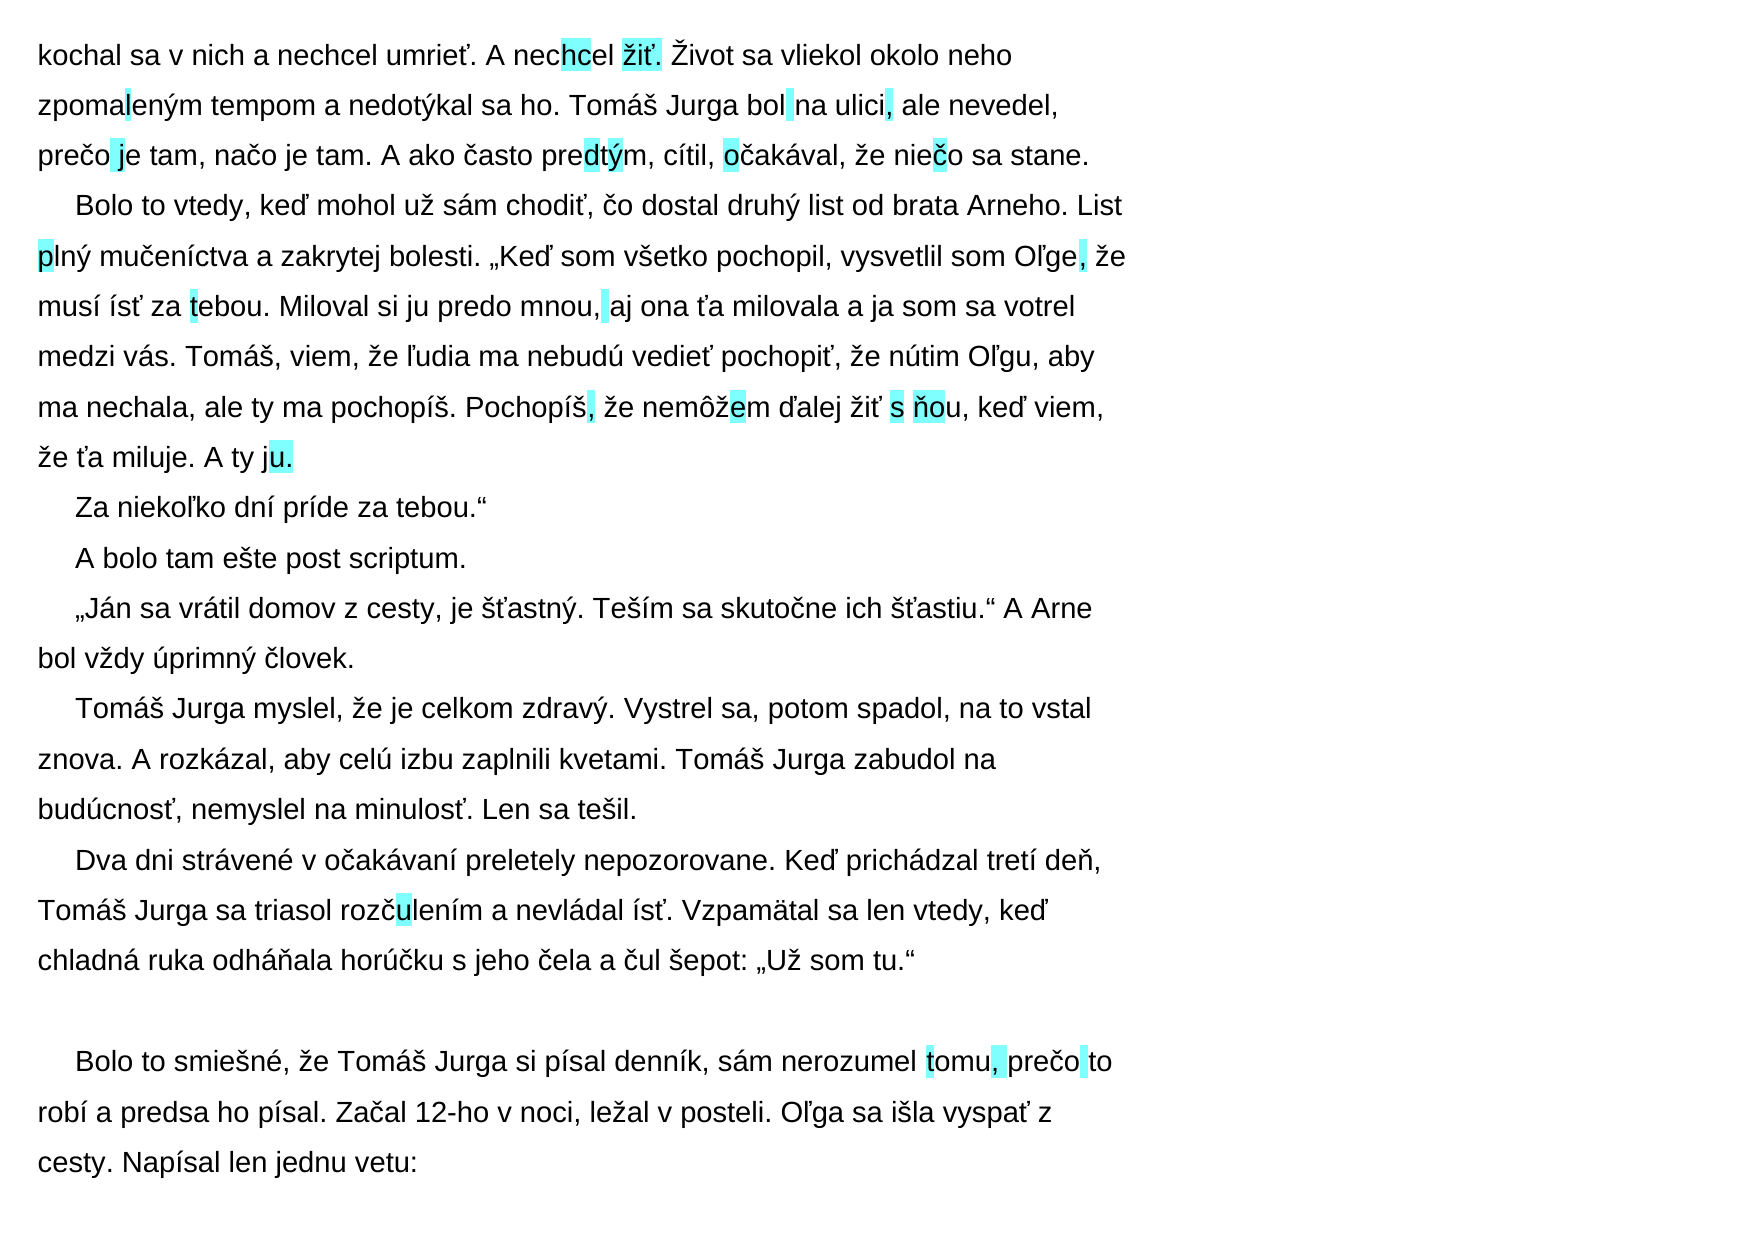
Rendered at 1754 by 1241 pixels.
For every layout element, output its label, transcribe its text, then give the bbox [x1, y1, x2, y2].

text „Ján sa vrátil domov z cesty, je šťastný. Teším sa skutočne ich šťastiu.“ A Arne bol vždy úprimný človek. [37, 591, 1130, 675]
text Bolo to smiešné, že Tomáš Jurga si písal denník, sám nerozumel tomu, prečo to robí a predsa ho písal. Začal 12-ho v noci, ležal v posteli. Oľga sa išla vyspať z cesty. Napísal len jednu vetu: [37, 1044, 1130, 1179]
text Tomáš Jurga myslel, že je celkom zdravý. Vystrel sa, potom spadol, na to vstal znova. A rozkázal, aby celú izbu zaplnili kvetami. Tomáš Jurga zabudol na budúcnosť, nemyslel na minulosť. Len sa tešil. [37, 692, 1130, 826]
text kochal sa v nich a nechcel umrieť. A nechcel žiť. Život sa vliekol okolo neho zpomaleným tempom a nedotýkal sa ho. Tomáš Jurga bol na ulici, ale nevedel, prečo je tam, načo je tam. A ako často predtým, cítil, očakával, že niečo sa stane. [37, 37, 1130, 172]
text Dva dni strávené v očakávaní preletely nepozorovane. Keď prichádzal tretí deň, Tomáš Jurga sa triasol rozčulením a nevládal ísť. Vzpamätal sa len vtedy, keď chladná ruka odháňala horúčku s jeho čela a čul šepot: „Už som tu.“ [37, 842, 1130, 977]
text Za niekoľko dní príde za tebou.“ [37, 490, 1130, 524]
text A bolo tam ešte post scriptum. [37, 541, 1130, 574]
text Bolo to vtedy, keď mohol už sám chodiť, čo dostal druhý list od brata Arneho. List plný mučeníctva a zakrytej bolesti. „Keď som všetko pochopil, vysvetlil som Oľge, že musí ísť za tebou. Miloval si ju predo mnou, aj ona ťa milovala a ja som sa votrel medzi vás. Tomáš, viem, že ľudia ma nebudú vedieť pochopiť, že nútim Oľgu, aby ma nechala, ale ty ma pochopíš. Pochopíš, že nemôžem ďalej žiť s ňou, keď viem, že ťa miluje. A ty ju. [37, 188, 1130, 473]
